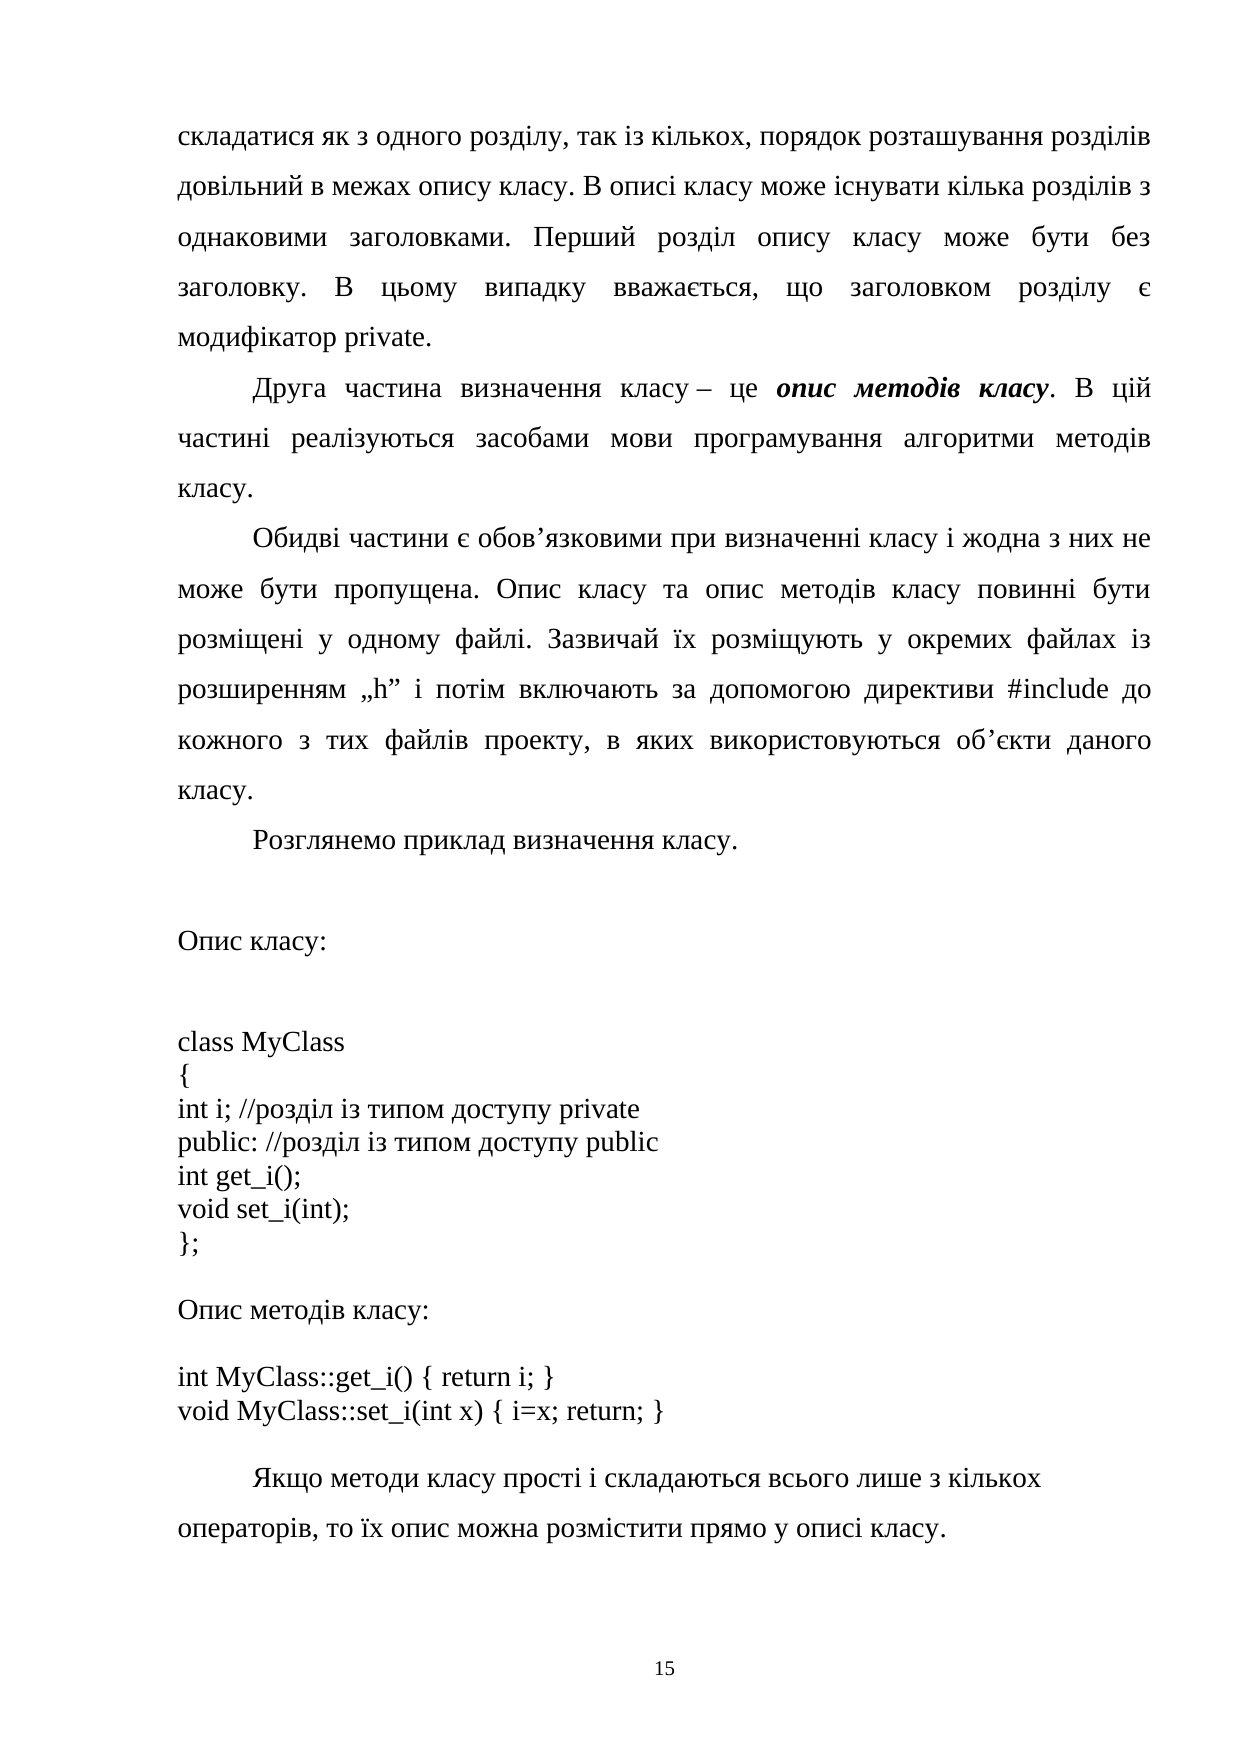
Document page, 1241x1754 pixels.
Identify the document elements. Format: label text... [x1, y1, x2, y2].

text Якщо методи класу прості і складаються всього лише з кількох операторів, то їх опис можна розмістити прямо у описі класу. [177, 1460, 1152, 1544]
text Розглянемо приклад визначення класу. [177, 822, 1152, 856]
text void set_i(int); [177, 1191, 1152, 1225]
text }; [177, 1225, 1152, 1258]
text Опис класу: [177, 923, 1152, 957]
text public: //розділ із типом доступу public [177, 1124, 1152, 1158]
text class MyClass [177, 1024, 1152, 1057]
text int i; //розділ із типом доступу private [177, 1091, 1152, 1124]
text void MyClass::set_i(int x) { i=x; return; } [177, 1393, 1152, 1426]
text int MyClass::get_i() { return i; } [177, 1359, 1152, 1393]
text int get_i(); [177, 1158, 1152, 1191]
text Друга частина визначення класу – це опис методів класу. В цій частині реалізуються засобами мови програмування алгоритми методів класу. [177, 370, 1152, 504]
text { [177, 1057, 1152, 1091]
text Обидві частини є обов’язковими при визначенні класу і жодна з них не може бути пропущена. Опис класу та опис методів класу повинні бути розміщені у одному файлі. Зазвичай їх розміщують у окремих файлах із розширенням „h” і потім включають за допомогою директиви #include до кожного з тих файлів проекту, в яких використовуються об’єкти даного класу. [177, 521, 1152, 806]
text складатися як з одного розділу, так із кількох, порядок розташування розділів довільний в межах опису класу. В описі класу може існувати кілька розділів з однаковими заголовками. Перший розділ опису класу може бути без заголовку. В цьому випадку вважається, що заголовком розділу є модифікатор private. [177, 118, 1152, 353]
text Опис методів класу: [177, 1292, 1152, 1326]
